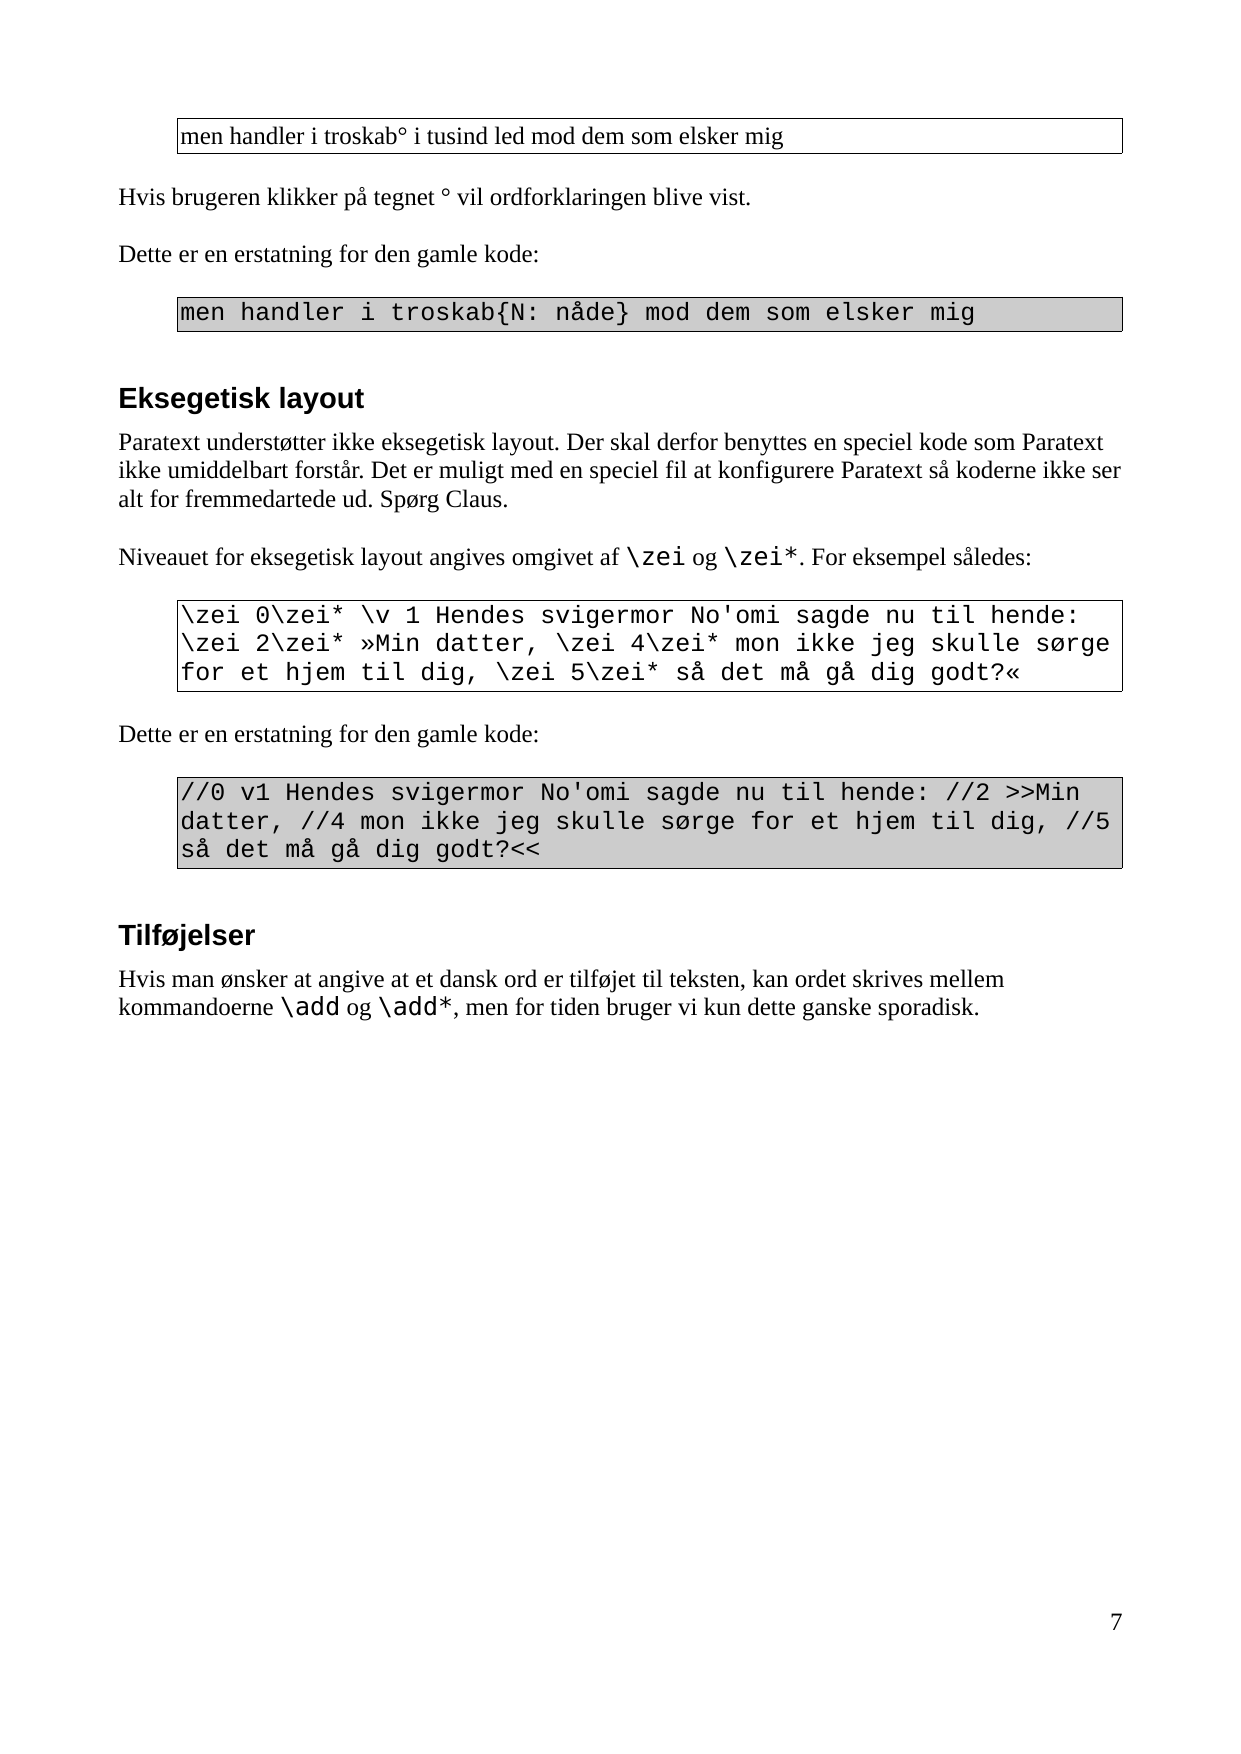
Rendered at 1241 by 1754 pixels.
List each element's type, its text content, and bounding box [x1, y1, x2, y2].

text \zei 0\zei* \v 1 Hendes svigermor No'omi sagde nu til hende: [178, 601, 1122, 628]
text men handler i troskab{N: nåde} mod dem som elsker mig [178, 298, 1122, 331]
text men handler i troskab° i tusind led mod dem som elsker mig [178, 119, 1122, 153]
subtitle Tilføjelser [118, 918, 1122, 951]
text //0 v1 Hendes svigermor No'omi sagde nu til hende: //2 >>Min datter, //4 mon ikke jeg skulle sørge for et hjem til dig, //5 så det må gå dig godt?<< [178, 778, 1122, 868]
text Paratext understøtter ikke eksegetisk layout. Der skal derfor benyttes en speciel kode som Paratext ikke umiddelbart forstår. Det er muligt med en speciel fil at konfigurere Paratext så koderne ikke ser alt for fremmedartede ud. Spørg Claus. [118, 427, 1122, 513]
text Dette er en erstatning for den gamle kode: [118, 719, 1122, 748]
text Hvis man ønsker at angive at et dansk ord er tilføjet til teksten, kan ordet skrives mellem kommandoerne \add og \add*, men for tiden bruger vi kun dette ganske sporadisk. [118, 964, 1122, 1022]
text Hvis brugeren klikker på tegnet ° vil ordforklaringen blive vist. [118, 182, 1122, 210]
subtitle Eksegetisk layout [118, 381, 1122, 414]
text \zei 2\zei* »Min datter, \zei 4\zei* mon ikke jeg skulle sørge for et hjem til dig, \zei 5\zei* så det må gå dig godt?« [178, 628, 1122, 691]
text Niveauet for eksegetisk layout angives omgivet af \zei og \zei*. For eksempel således: [118, 542, 1122, 571]
text Dette er en erstatning for den gamle kode: [118, 239, 1122, 268]
